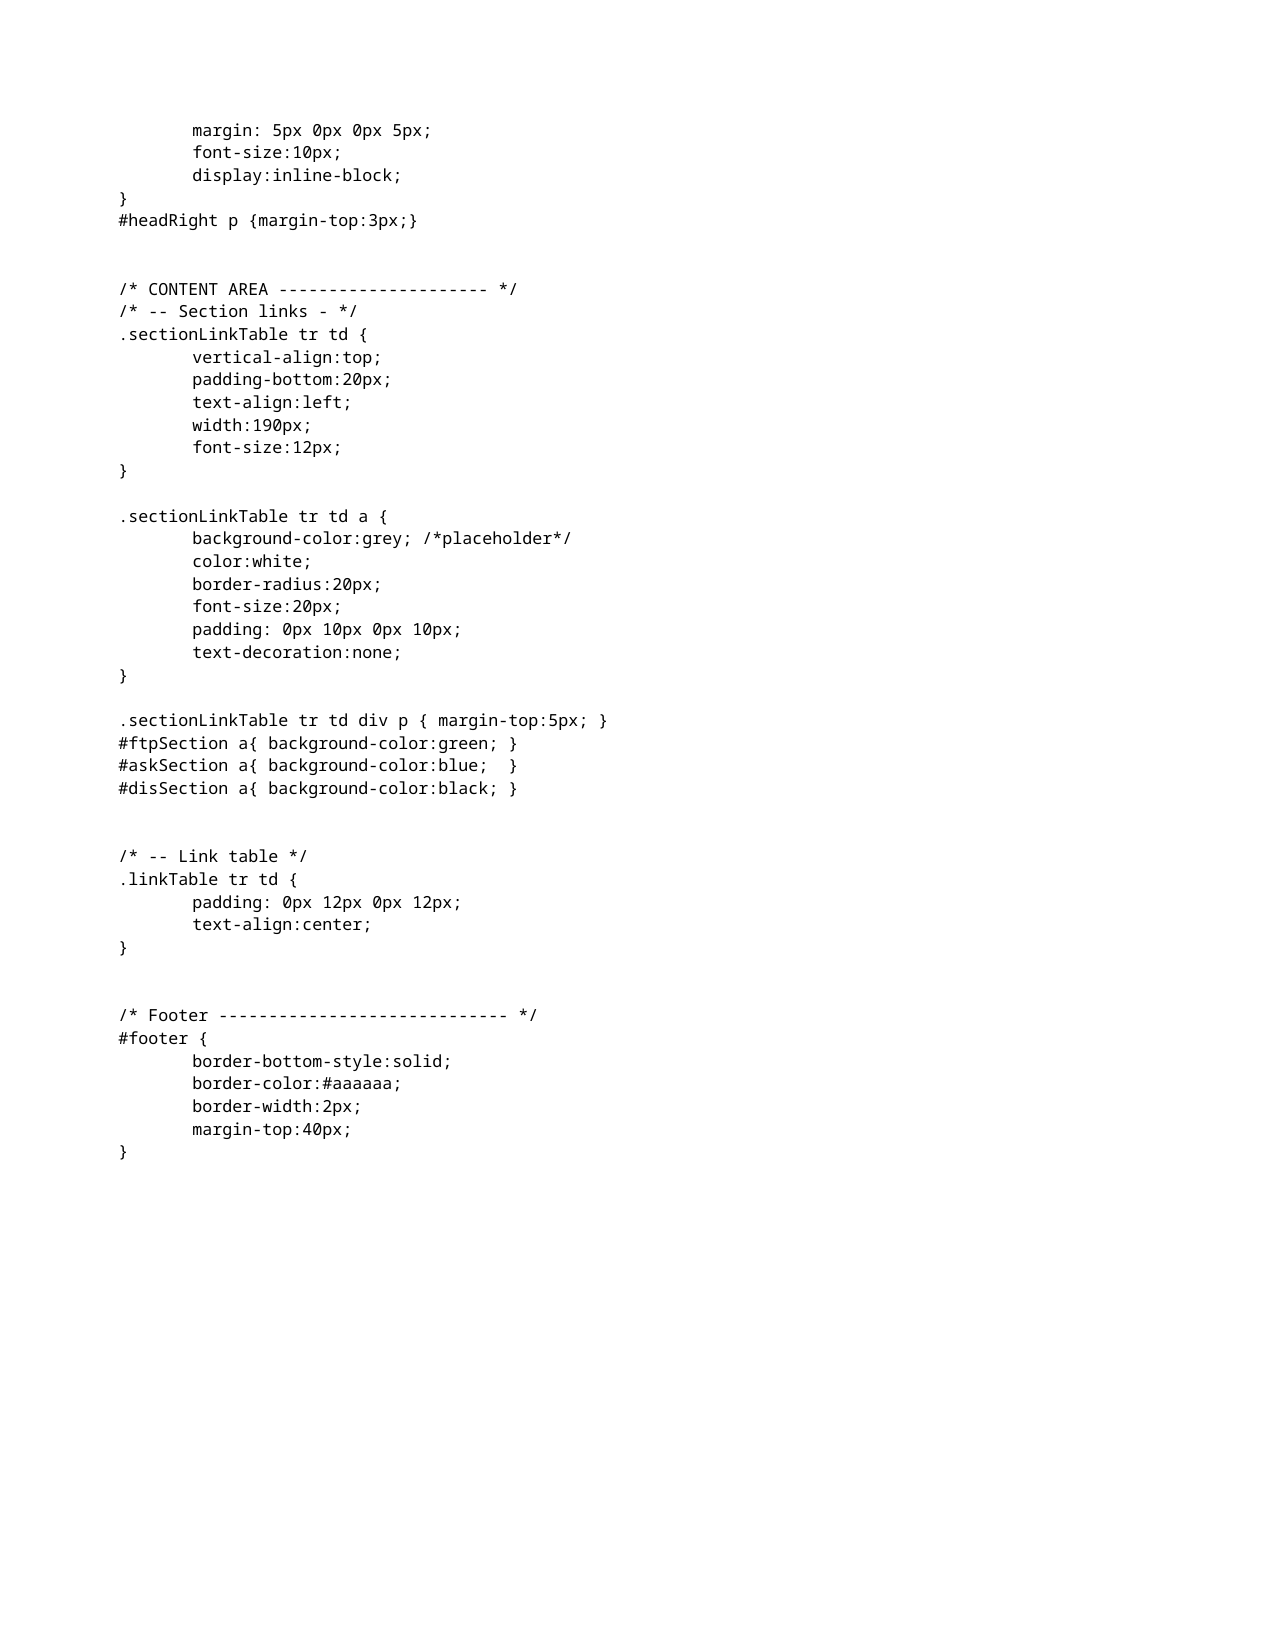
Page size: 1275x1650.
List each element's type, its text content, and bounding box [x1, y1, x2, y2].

text font-size:10px; [118, 141, 1157, 163]
text font-size:12px; [118, 436, 1157, 459]
text border-bottom-style:solid; [118, 1049, 1157, 1072]
text /* -- Section links - */ [118, 300, 1157, 322]
text padding: 0px 10px 0px 10px; [118, 618, 1157, 640]
text /* -- Link table */ [118, 845, 1157, 867]
text border-radius:20px; [118, 572, 1157, 595]
text /* CONTENT AREA --------------------- */ [118, 277, 1157, 300]
text padding: 0px 12px 0px 12px; [118, 890, 1157, 913]
text } [118, 186, 1157, 209]
text #disSection a{ background-color:black; } [118, 777, 1157, 799]
text color:white; [118, 549, 1157, 572]
text text-align:center; [118, 913, 1157, 936]
text .linkTable tr td { [118, 867, 1157, 890]
text padding-bottom:20px; [118, 368, 1157, 391]
text } [118, 1140, 1157, 1163]
text text-align:left; [118, 391, 1157, 413]
text background-color:grey; /*placeholder*/ [118, 527, 1157, 549]
text } [118, 663, 1157, 686]
text display:inline-block; [118, 163, 1157, 186]
text .sectionLinkTable tr td div p { margin-top:5px; } [118, 708, 1157, 731]
text #askSection a{ background-color:blue; } [118, 754, 1157, 777]
text #headRight p {margin-top:3px;} [118, 209, 1157, 232]
text text-decoration:none; [118, 640, 1157, 663]
text border-color:#aaaaaa; [118, 1072, 1157, 1094]
text #ftpSection a{ background-color:green; } [118, 731, 1157, 754]
text } [118, 459, 1157, 481]
text .sectionLinkTable tr td a { [118, 504, 1157, 527]
text margin: 5px 0px 0px 5px; [118, 118, 1157, 141]
text border-width:2px; [118, 1094, 1157, 1117]
text #footer { [118, 1026, 1157, 1049]
text .sectionLinkTable tr td { [118, 322, 1157, 345]
text width:190px; [118, 413, 1157, 436]
text font-size:20px; [118, 595, 1157, 618]
text margin-top:40px; [118, 1117, 1157, 1140]
text } [118, 936, 1157, 958]
text /* Footer ----------------------------- */ [118, 1004, 1157, 1026]
text vertical-align:top; [118, 345, 1157, 368]
